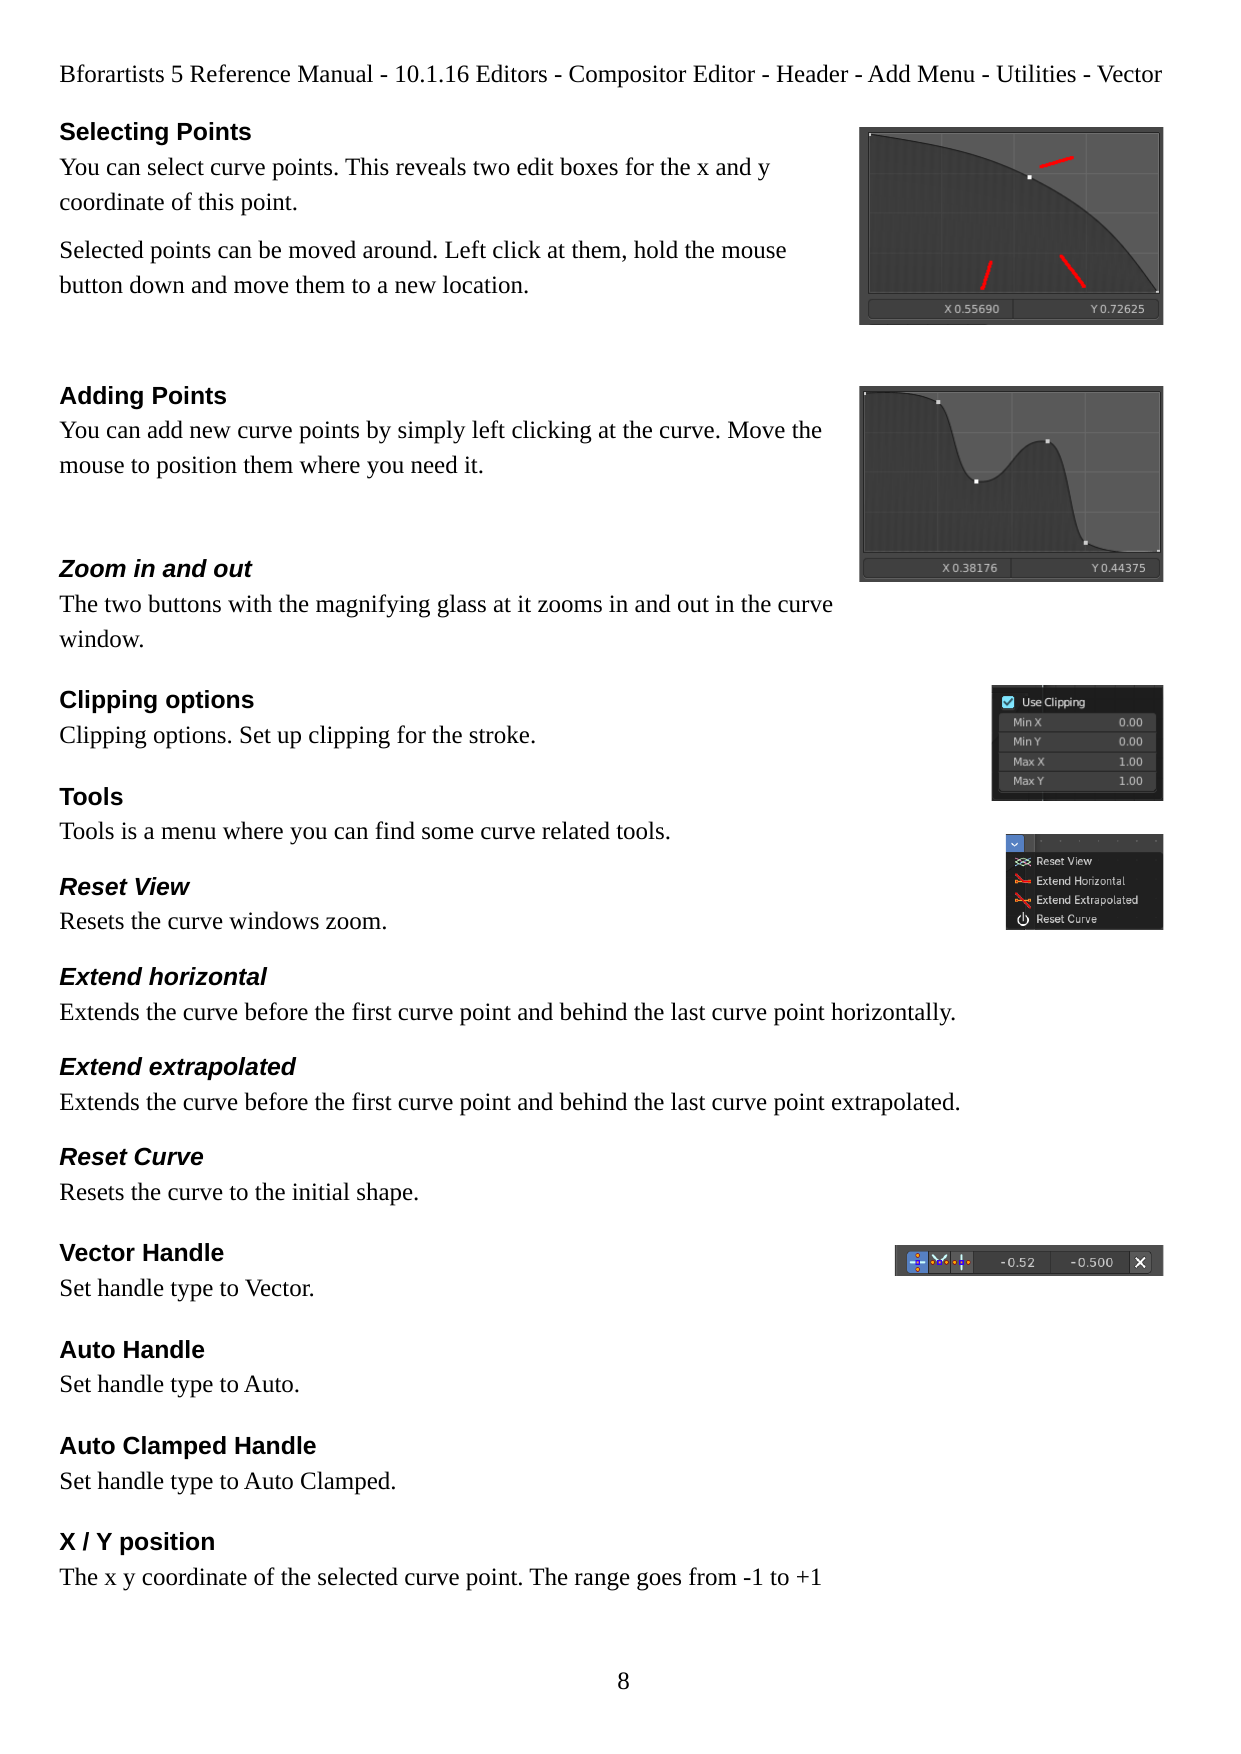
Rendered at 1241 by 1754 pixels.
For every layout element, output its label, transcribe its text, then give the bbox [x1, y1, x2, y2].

subtitle Auto Handle [59, 1335, 1181, 1363]
subtitle Tools [59, 782, 1181, 810]
picture [1005, 834, 1164, 930]
text Set handle type to Auto. [59, 1369, 1181, 1398]
picture [991, 685, 1164, 801]
subtitle Reset Curve [59, 1142, 1181, 1171]
text The two buttons with the magnifying glass at it zooms in and out in the curve window. [59, 589, 1181, 652]
subtitle Clipping options [59, 685, 991, 714]
picture [859, 127, 1164, 325]
text Clipping options. Set up clipping for the stroke. [59, 720, 991, 749]
text The x y coordinate of the selected curve point. The range goes from -1 to +1 [59, 1562, 1181, 1591]
text Extends the curve before the first curve point and behind the last curve point extrapolated. [59, 1087, 1181, 1115]
subtitle Adding Points [59, 381, 1181, 409]
text Resets the curve windows zoom. [59, 906, 1181, 935]
text Extends the curve before the first curve point and behind the last curve point horizontally. [59, 997, 1181, 1025]
subtitle [1164, 872, 1181, 900]
picture [859, 386, 1164, 582]
subtitle [1164, 685, 1181, 714]
subtitle Selecting Points [59, 117, 1181, 146]
text Set handle type to Auto Clamped. [59, 1466, 1181, 1494]
subtitle Zoom in and out [59, 554, 1181, 583]
subtitle Vector Handle [59, 1238, 1181, 1267]
subtitle Extend extrapolated [59, 1052, 1181, 1080]
text You can select curve points. This reveals two edit boxes for the x and y coordinate of this point. [59, 152, 859, 215]
subtitle Extend horizontal [59, 962, 1181, 990]
subtitle X / Y position [59, 1527, 1181, 1556]
text You can add new curve points by simply left clicking at the curve. Move the mouse to position them where you need it. [59, 416, 859, 479]
text Set handle type to Vector. [59, 1273, 1181, 1302]
subtitle Reset View [59, 872, 1005, 900]
subtitle Auto Clamped Handle [59, 1431, 1181, 1459]
text Resets the curve to the initial shape. [59, 1177, 1181, 1206]
text Tools is a menu where you can find some curve related tools. [59, 816, 1181, 845]
picture [894, 1245, 1164, 1276]
text Selected points can be moved around. Left click at them, hold the mouse button down and move them to a new location. [59, 236, 859, 299]
